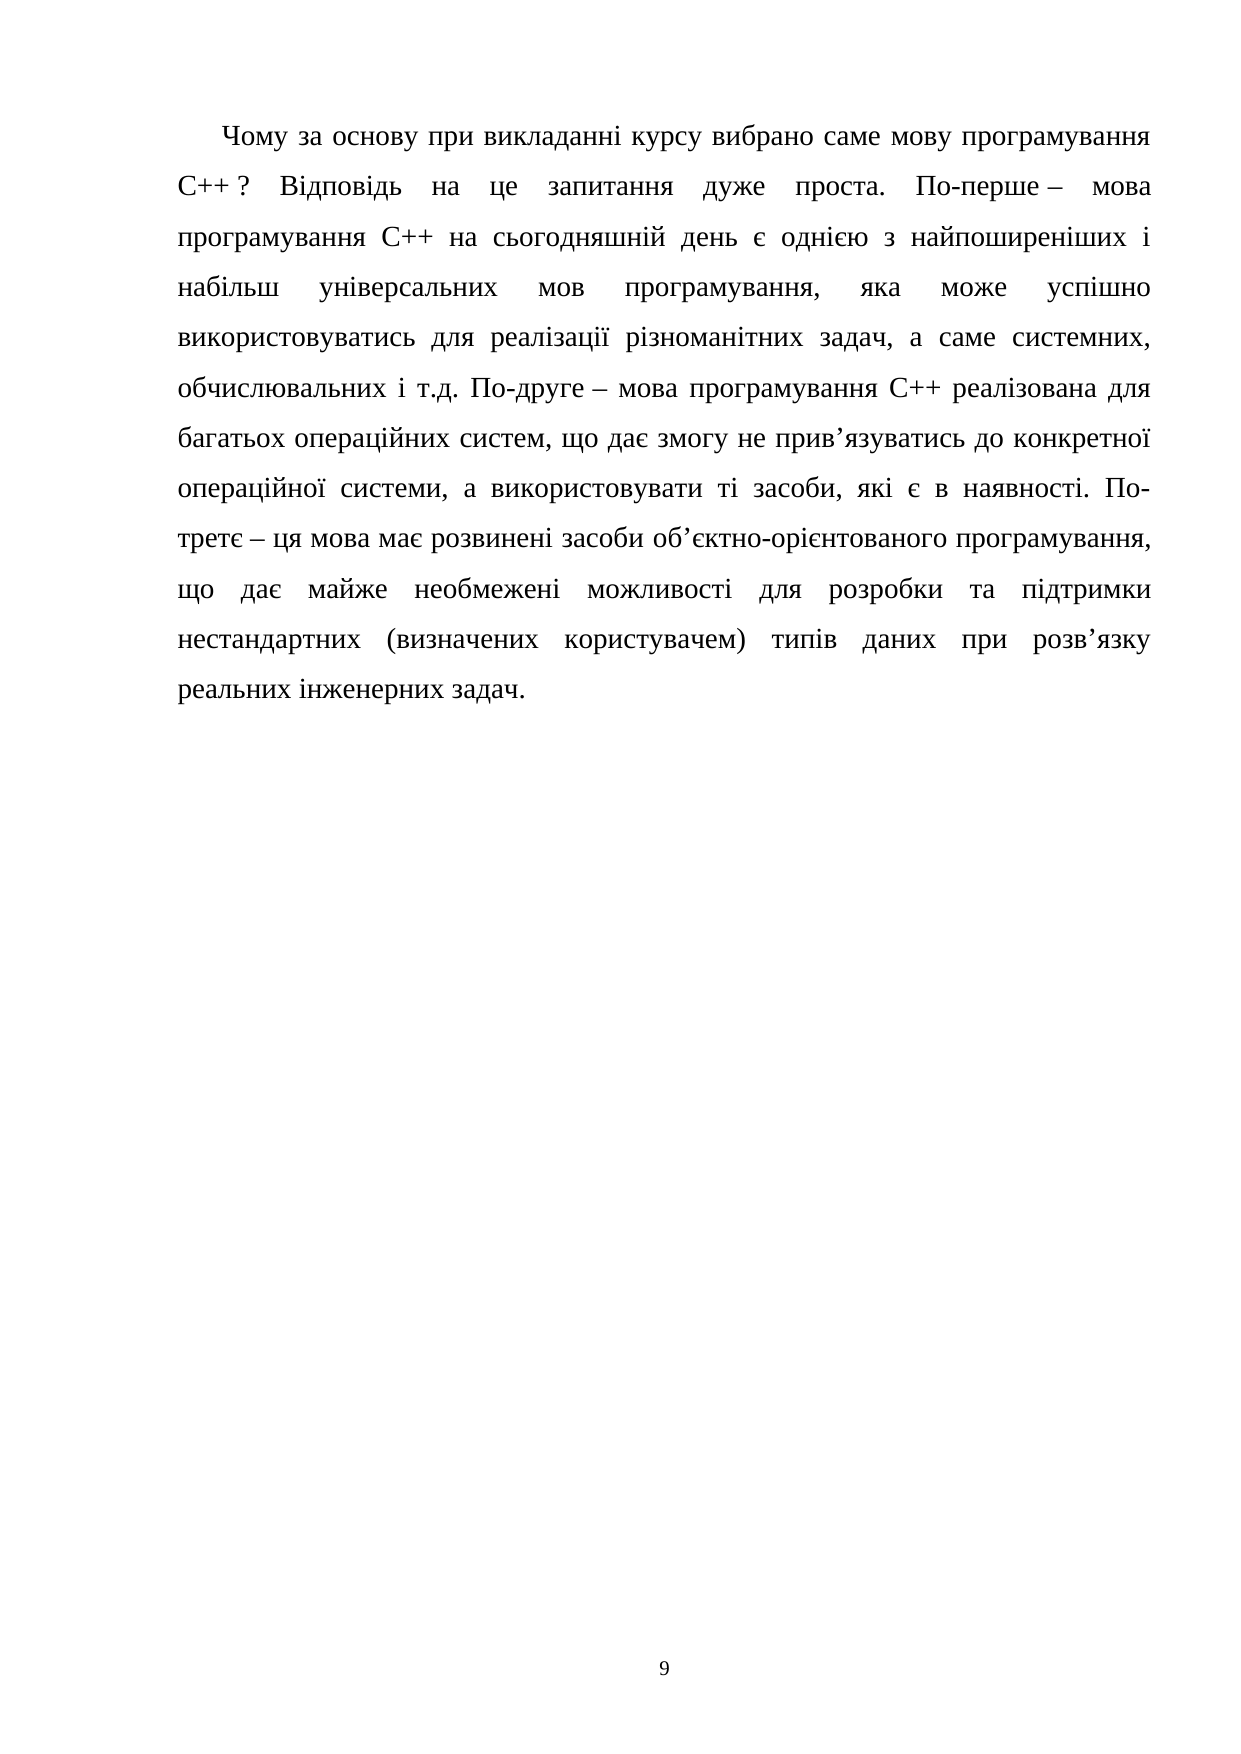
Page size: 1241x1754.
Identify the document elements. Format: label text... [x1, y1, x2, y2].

text Чому за основу при викладанні курсу вибрано саме мову програмування С++ ? Відповідь на це запитання дуже проста. По-перше – мова програмування С++ на сьогодняшній день є однією з найпоширеніших і набільш універсальних мов програмування, яка може успішно використовуватись для реалізації різноманітних задач, а саме системних, обчислювальних і т.д. По-друге – мова програмування С++ реалізована для багатьох операційних систем, що дає змогу не прив’язуватись до конкретної операційної системи, а використовувати ті засоби, які є в наявності. По-третє – ця мова має розвинені засоби об’єктно-орієнтованого програмування, що дає майже необмежені можливості для розробки та підтримки нестандартних (визначених користувачем) типів даних при розв’язку реальних інженерних задач. [177, 118, 1152, 705]
